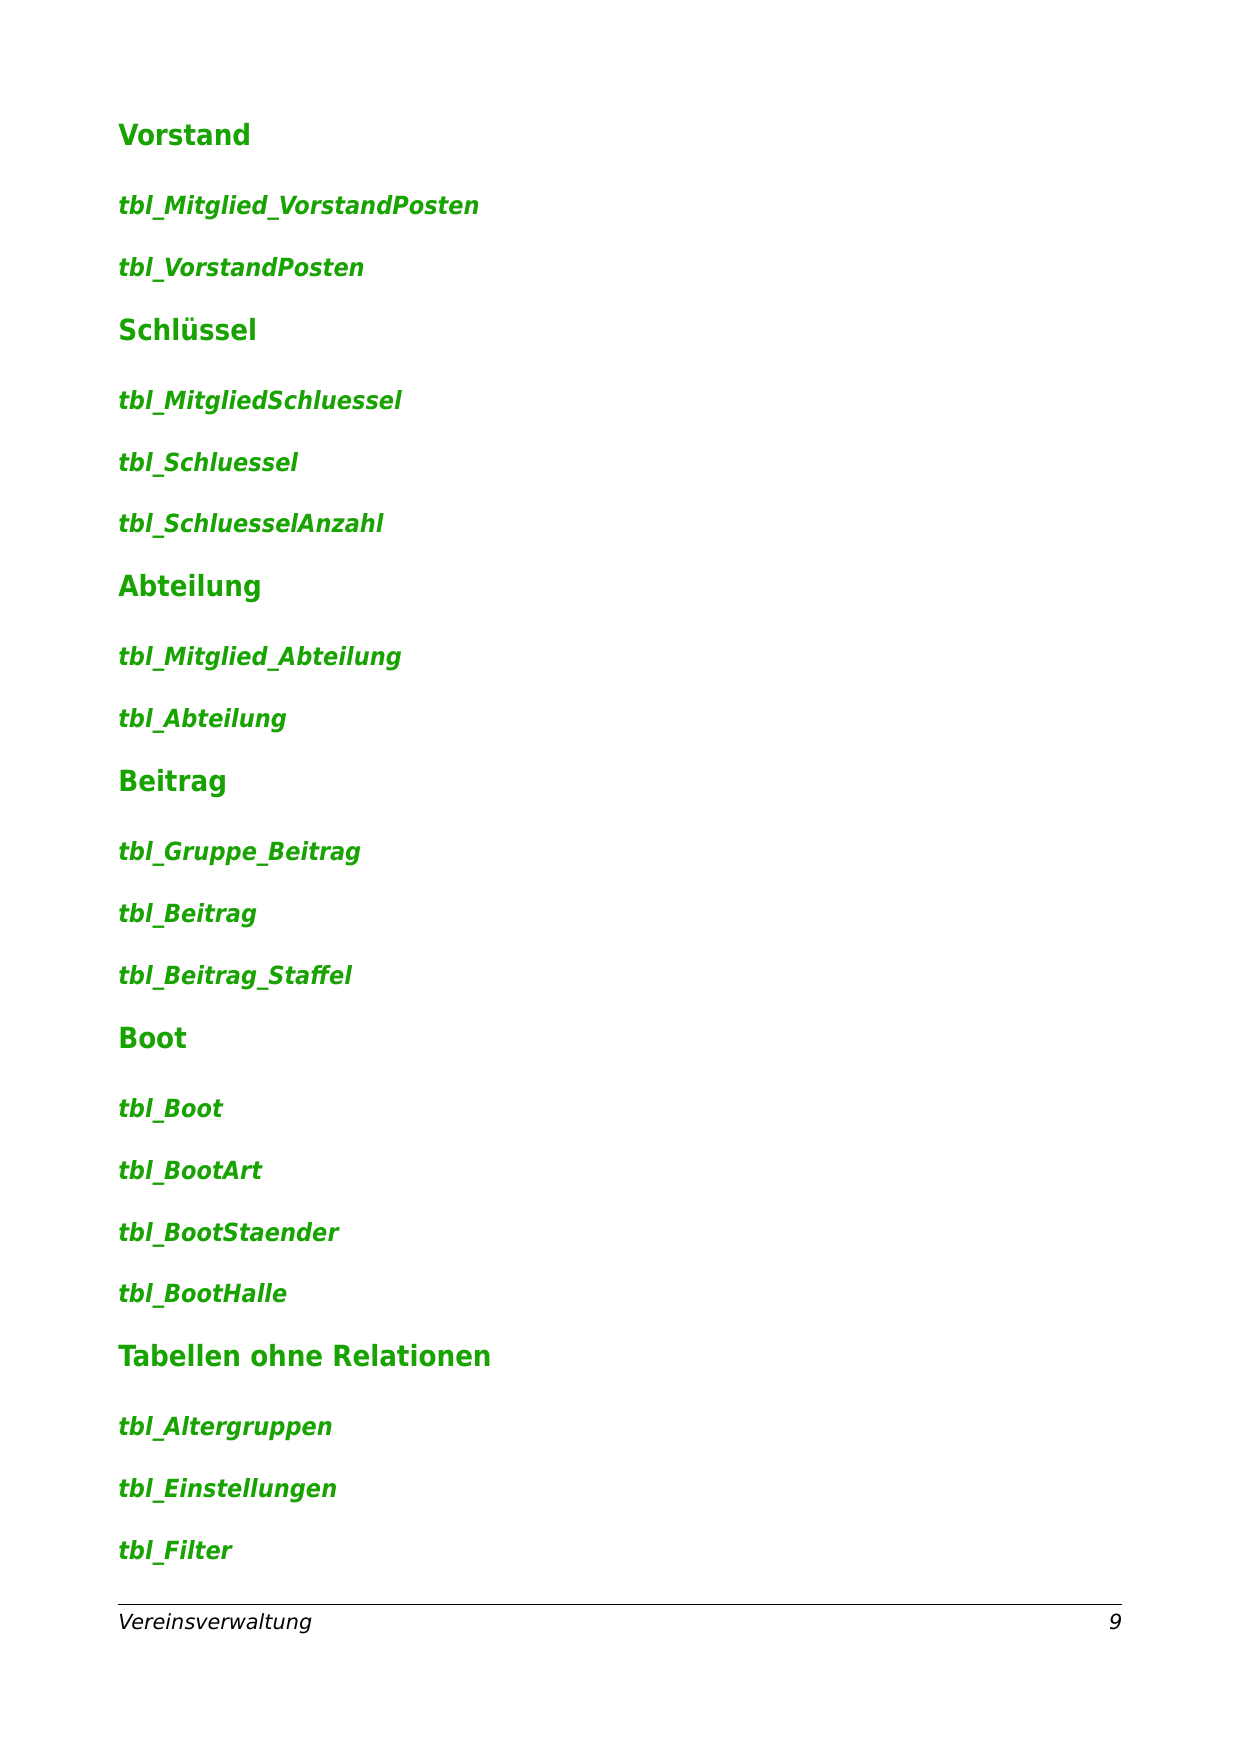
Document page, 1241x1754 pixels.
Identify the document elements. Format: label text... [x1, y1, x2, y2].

subtitle Boot [118, 1021, 1122, 1055]
subtitle tbl_Boot [118, 1094, 1122, 1123]
subtitle tbl_Mitglied_Abteilung [118, 643, 1122, 672]
subtitle Vorstand [118, 118, 1122, 152]
subtitle tbl_Mitglied_VorstandPosten [118, 191, 1122, 220]
subtitle tbl_Beitrag [118, 899, 1122, 928]
subtitle Schlüssel [118, 313, 1122, 347]
subtitle tbl_BootHalle [118, 1280, 1122, 1309]
subtitle tbl_BootArt [118, 1156, 1122, 1185]
subtitle tbl_SchluesselAnzahl [118, 510, 1122, 539]
subtitle Beitrag [118, 764, 1122, 798]
subtitle tbl_BootStaender [118, 1218, 1122, 1247]
subtitle Tabellen ohne Relationen [118, 1339, 1122, 1373]
subtitle tbl_Filter [118, 1536, 1122, 1566]
subtitle tbl_Gruppe_Beitrag [118, 837, 1122, 867]
subtitle Abteilung [118, 569, 1122, 603]
subtitle tbl_Beitrag_Staffel [118, 961, 1122, 990]
subtitle tbl_Schluessel [118, 448, 1122, 477]
subtitle tbl_MitgliedSchluessel [118, 386, 1122, 415]
subtitle tbl_Altergruppen [118, 1413, 1122, 1442]
subtitle tbl_Abteilung [118, 704, 1122, 734]
subtitle tbl_VorstandPosten [118, 253, 1122, 282]
subtitle tbl_Einstellungen [118, 1474, 1122, 1504]
